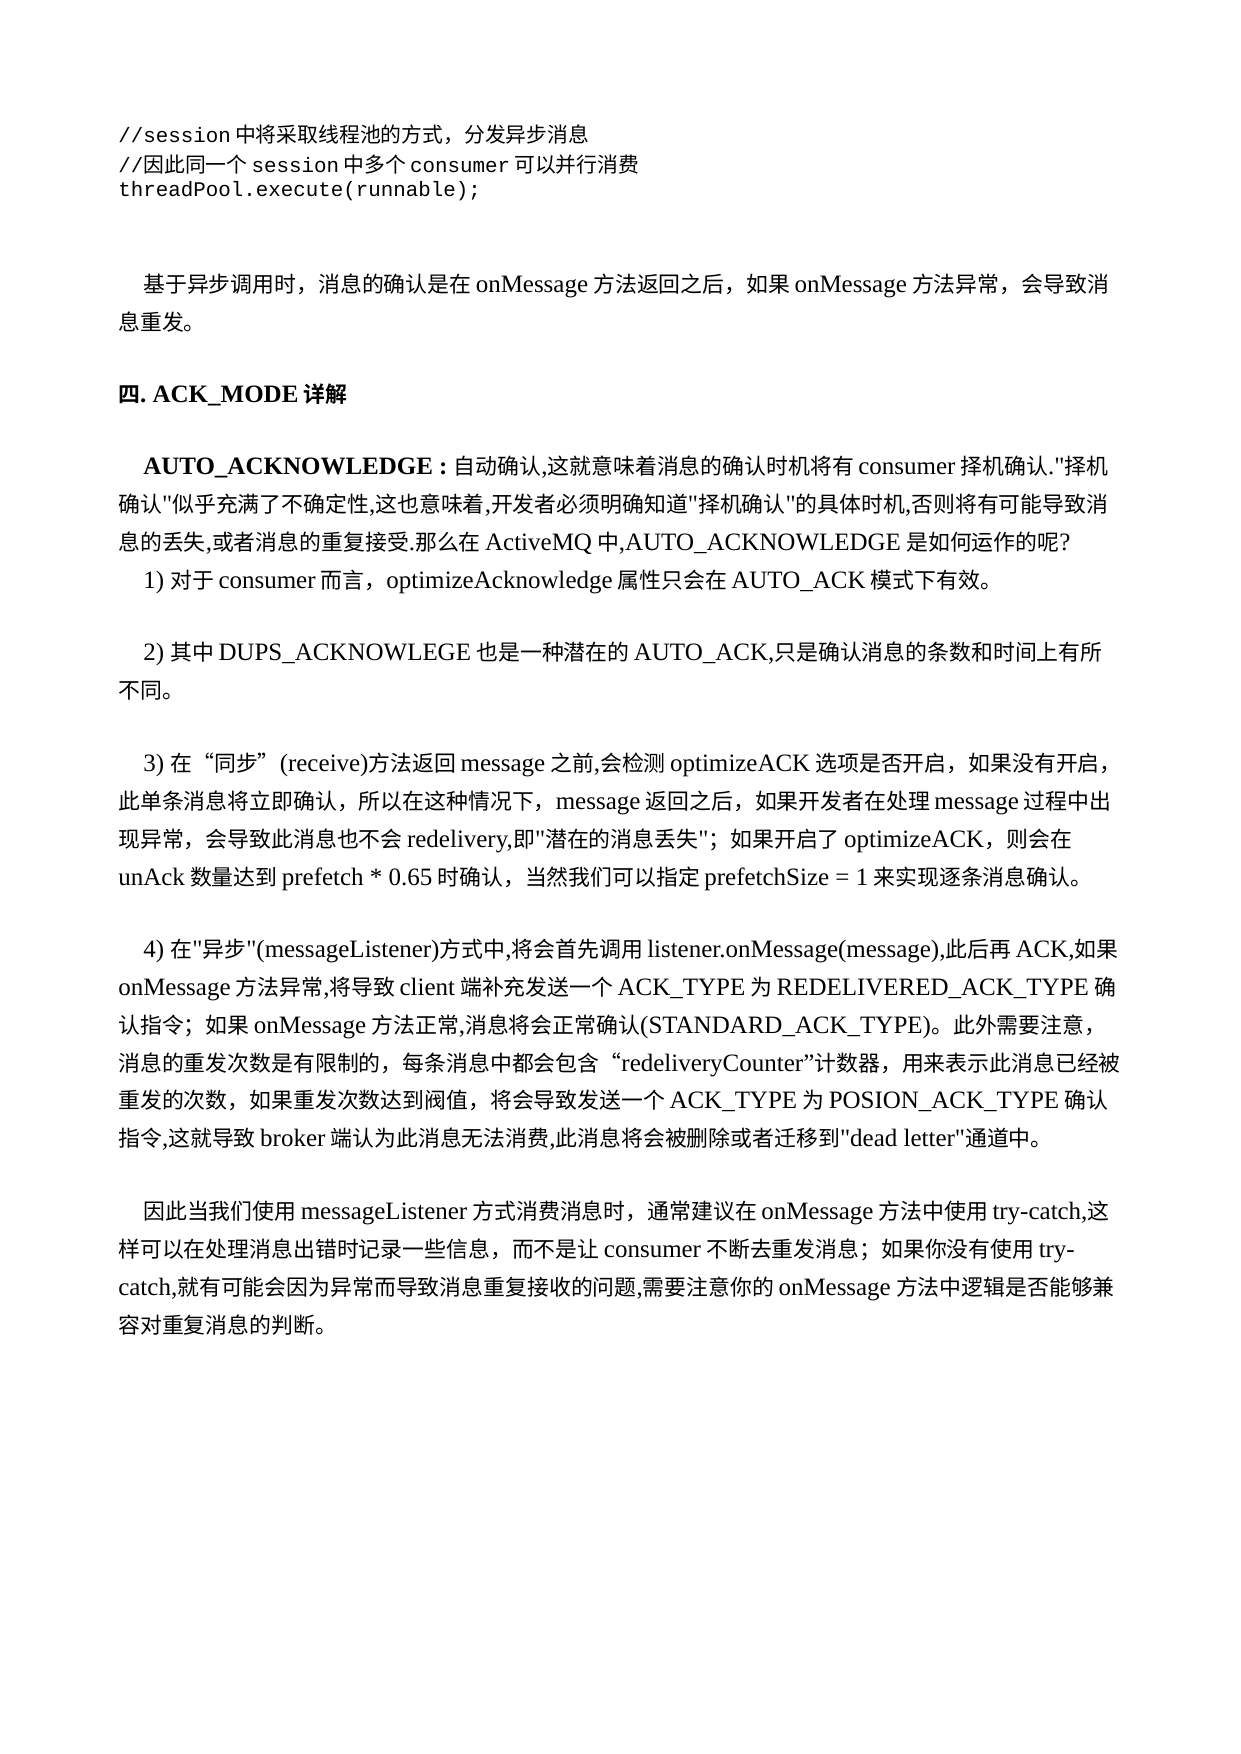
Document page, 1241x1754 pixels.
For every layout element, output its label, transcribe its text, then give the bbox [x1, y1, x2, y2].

text 3) 在“同步”(receive)方法返回message之前,会检测optimizeACK选项是否开启，如果没有开启，此单条消息将立即确认，所以在这种情况下，message返回之后，如果开发者在处理message过程中出现异常，会导致此消息也不会redelivery,即"潜在的消息丢失"；如果开启了optimizeACK，则会在unAck数量达到prefetch * 0.65时确认，当然我们可以指定prefetchSize = 1来实现逐条消息确认。 [118, 746, 1122, 891]
text 基于异步调用时，消息的确认是在onMessage方法返回之后，如果onMessage方法异常，会导致消息重发。 [118, 267, 1122, 336]
text 因此当我们使用messageListener方式消费消息时，通常建议在onMessage方法中使用try-catch,这样可以在处理消息出错时记录一些信息，而不是让consumer不断去重发消息；如果你没有使用try-catch,就有可能会因为异常而导致消息重复接收的问题,需要注意你的onMessage方法中逻辑是否能够兼容对重复消息的判断。 [118, 1194, 1122, 1339]
text 2) 其中DUPS_ACKNOWLEGE也是一种潜在的AUTO_ACK,只是确认消息的条数和时间上有所不同。 [118, 635, 1122, 705]
text //session中将采取线程池的方式，分发异步消息 [118, 118, 1122, 148]
text //因此同一个session中多个consumer可以并行消费 [118, 148, 1122, 179]
text 1) 对于consumer而言，optimizeAcknowledge属性只会在AUTO_ACK模式下有效。 [118, 563, 1122, 595]
text 四. ACK_MODE详解 [118, 377, 1122, 408]
text 4) 在"异步"(messageListener)方式中,将会首先调用listener.onMessage(message),此后再ACK,如果onMessage方法异常,将导致client端补充发送一个ACK_TYPE为REDELIVERED_ACK_TYPE确认指令；如果onMessage方法正常,消息将会正常确认(STANDARD_ACK_TYPE)。此外需要注意，消息的重发次数是有限制的，每条消息中都会包含“redeliveryCounter”计数器，用来表示此消息已经被重发的次数，如果重发次数达到阀值，将会导致发送一个ACK_TYPE为POSION_ACK_TYPE确认指令,这就导致broker端认为此消息无法消费,此消息将会被删除或者迁移到"dead letter"通道中。 [118, 932, 1122, 1153]
text threadPool.execute(runnable); [118, 179, 1122, 203]
text AUTO_ACKNOWLEDGE : 自动确认,这就意味着消息的确认时机将有consumer择机确认."择机确认"似乎充满了不确定性,这也意味着,开发者必须明确知道"择机确认"的具体时机,否则将有可能导致消息的丢失,或者消息的重复接受.那么在ActiveMQ中,AUTO_ACKNOWLEDGE是如何运作的呢? [118, 449, 1122, 557]
